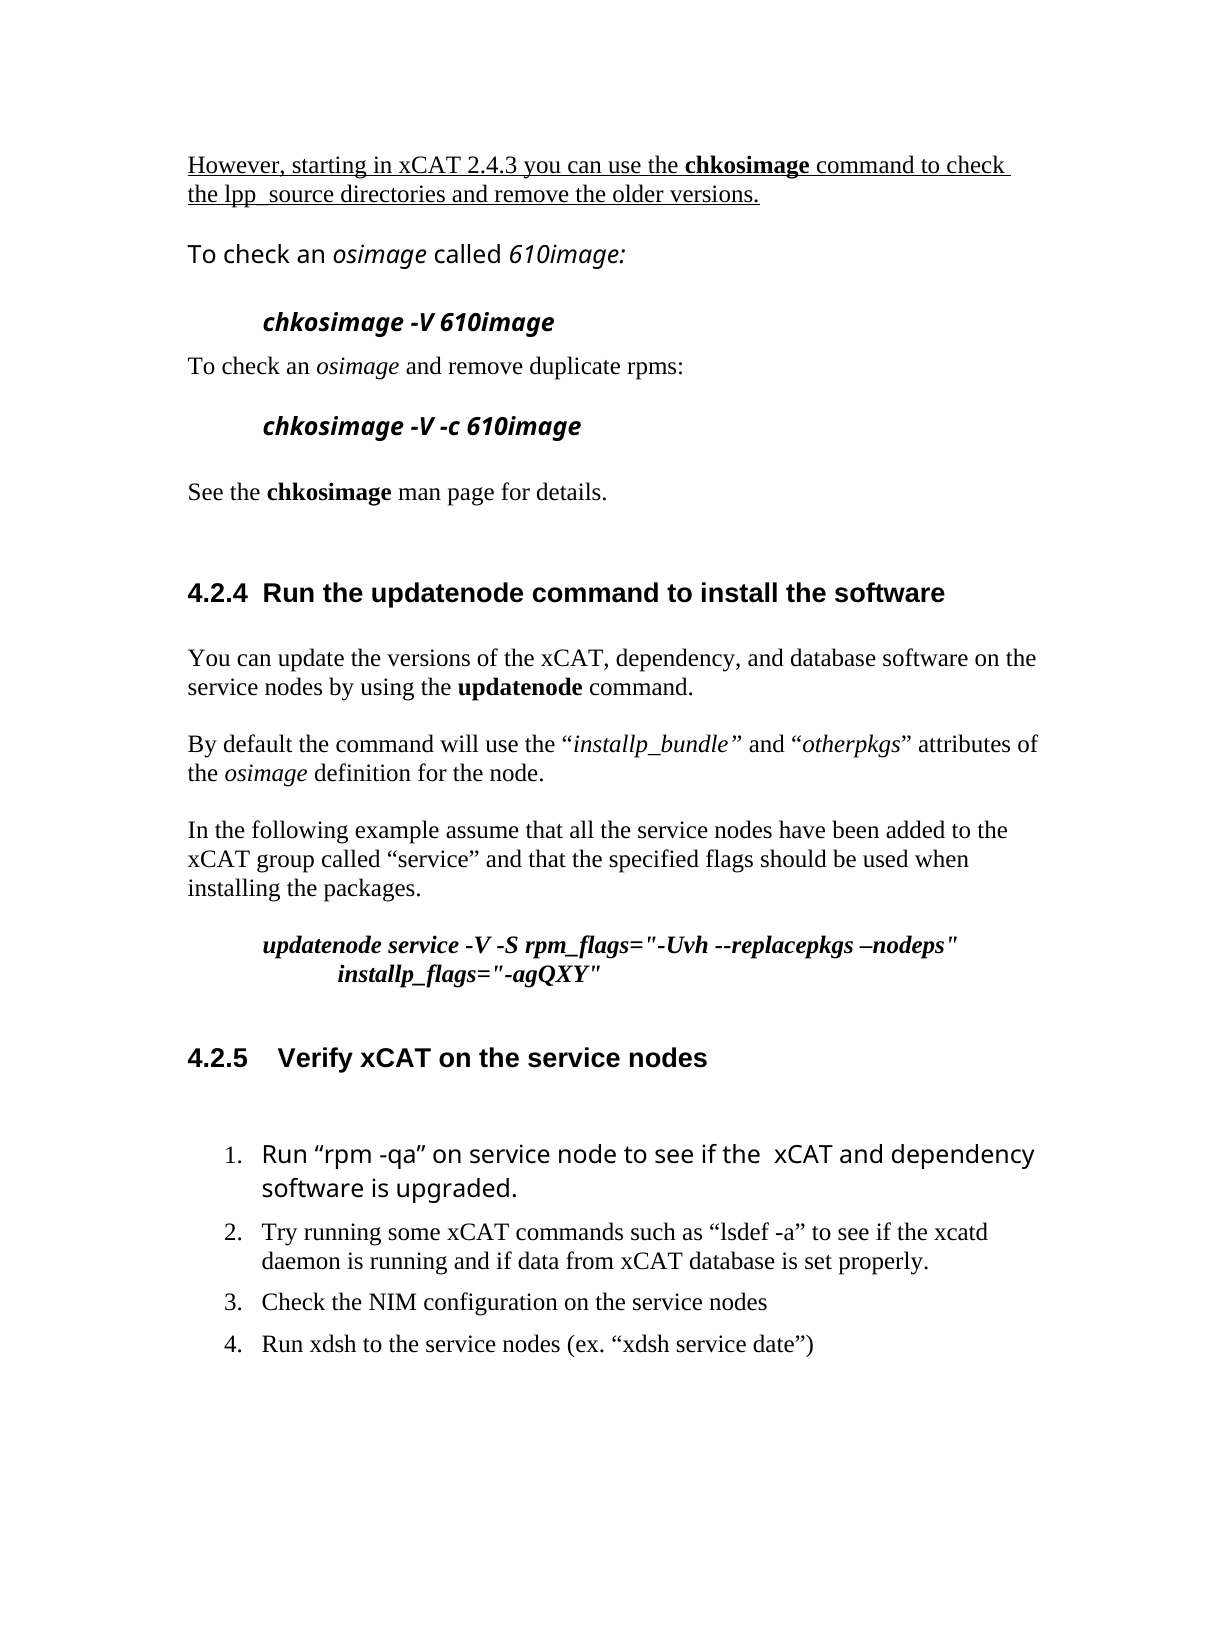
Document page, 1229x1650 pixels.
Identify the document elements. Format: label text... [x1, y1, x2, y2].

text To check an osimage and remove duplicate rpms: [187, 351, 1041, 380]
text chkosimage -V 610image [187, 304, 1041, 338]
text To check an osimage called 610image: [187, 236, 1041, 270]
list Try running some xCAT commands such as “lsdef -a” to see if the xcatd daemon is running and if data from xCAT database is set properly. [224, 1217, 1041, 1275]
list Run xdsh to the service nodes (ex. “xdsh service date”) [224, 1329, 1041, 1357]
text However, starting in xCAT 2.4.3 you can use the chkosimage command to check the lpp_source directories and remove the older versions. [187, 150, 1041, 207]
text updatenode service -V -S rpm_flags="-Uvh --replacepkgs –nodeps" installp_flags="-agQXY" [187, 931, 1041, 988]
list Check the NIM configuration on the service nodes [224, 1287, 1041, 1316]
text See the chkosimage man page for details. [187, 477, 1041, 505]
list Run “rpm -qa” on service node to see if the xCAT and dependency software is upgraded. [224, 1137, 1041, 1205]
text You can update the versions of the xCAT, dependency, and database software on the service nodes by using the updatenode command. [187, 643, 1041, 701]
text In the following example assume that all the service nodes have been added to the xCAT group called “service” and that the specified flags should be used when installing the packages. [187, 816, 1041, 902]
text By default the command will use the “installp_bundle” and “otherpkgs” attributes of the osimage definition for the node. [187, 729, 1041, 787]
subtitle Verify xCAT on the service nodes [187, 1042, 1041, 1073]
text chkosimage -V -c 610image [187, 408, 1041, 442]
subtitle Run the updatenode command to install the software [187, 577, 1041, 608]
